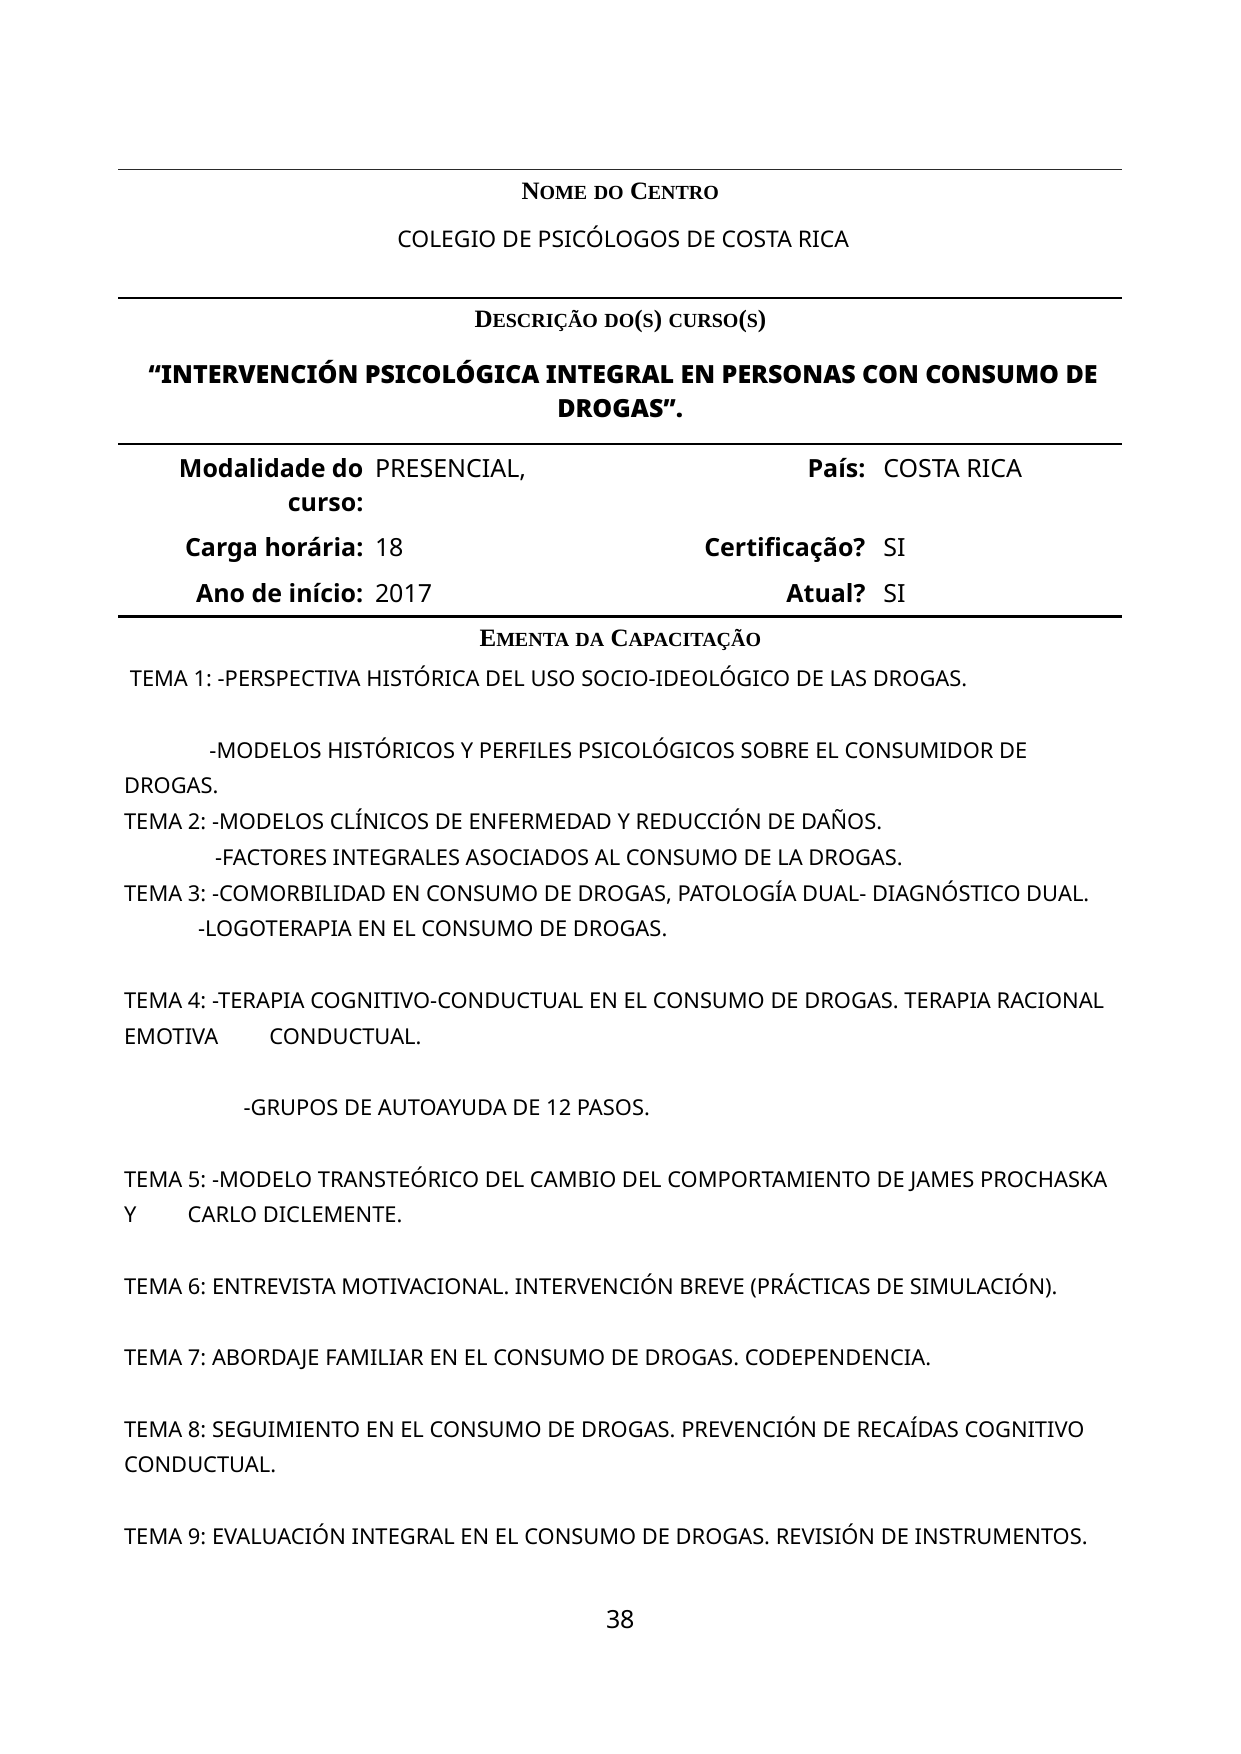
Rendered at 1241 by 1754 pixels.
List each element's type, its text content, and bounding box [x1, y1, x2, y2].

table_cell Modalidade do curso: [118, 445, 369, 524]
table_cell SI [871, 524, 1122, 570]
table_cell Ementa da Capacitação [118, 618, 1122, 658]
table_cell COLEGIO DE PSICÓLOGOS DE COSTA RICA [118, 211, 1122, 297]
table_cell “INTERVENCIÓN PSICOLÓGICA INTEGRAL EN PERSONAS CON CONSUMO DE DROGAS”. [118, 339, 1122, 443]
table_cell Descrição do(s) curso(s) [118, 299, 1122, 339]
table_cell PRESENCIAL, [369, 445, 620, 524]
table_cell Atual? [620, 570, 871, 615]
table_cell Carga horária: [118, 524, 369, 570]
table_cell Certificação? [620, 524, 871, 570]
table_header Nome do Centro [118, 171, 1122, 211]
table_cell TEMA 1: -PERSPECTIVA HISTÓRICA DEL USO SOCIO-IDEOLÓGICO DE LAS DROGAS. -MODELOS HISTÓRICOS Y PERFILES PSICOLÓGICOS SOBRE EL CONSUMIDOR DE DROGAS. TEMA 2: -MODELOS CLÍNICOS DE ENFERMEDAD Y REDUCCIÓN DE DAÑOS. -FACTORES INTEGRALES ASOCIADOS AL CONSUMO DE LA DROGAS. TEMA 3: -COMORBILIDAD EN CONSUMO DE DROGAS, PATOLOGÍA DUAL- DIAGNÓSTICO DUAL. -LOGOTERAPIA EN EL CONSUMO DE DROGAS. TEMA 4: -TERAPIA COGNITIVO-CONDUCTUAL EN EL CONSUMO DE DROGAS. TERAPIA RACIONAL EMOTIVA CONDUCTUAL. -GRUPOS DE AUTOAYUDA DE 12 PASOS. TEMA 5: -MODELO TRANSTEÓRICO DEL CAMBIO DEL COMPORTAMIENTO DE JAMES PROCHASKA Y CARLO DICLEMENTE. TEMA 6: ENTREVISTA MOTIVACIONAL. INTERVENCIÓN BREVE (PRÁCTICAS DE SIMULACIÓN). TEMA 7: ABORDAJE FAMILIAR EN EL CONSUMO DE DROGAS. CODEPENDENCIA. TEMA 8: SEGUIMIENTO EN EL CONSUMO DE DROGAS. PREVENCIÓN DE RECAÍDAS COGNITIVO CONDUCTUAL. TEMA 9: EVALUACIÓN INTEGRAL EN EL CONSUMO DE DROGAS. REVISIÓN DE INSTRUMENTOS. [118, 658, 1122, 1556]
table_cell 18 [369, 524, 620, 570]
table_cell COSTA RICA [871, 445, 1122, 524]
table_cell SI [871, 570, 1122, 615]
table_cell 2017 [369, 570, 620, 615]
table_cell Ano de início: [118, 570, 369, 615]
table_cell País: [620, 445, 871, 524]
